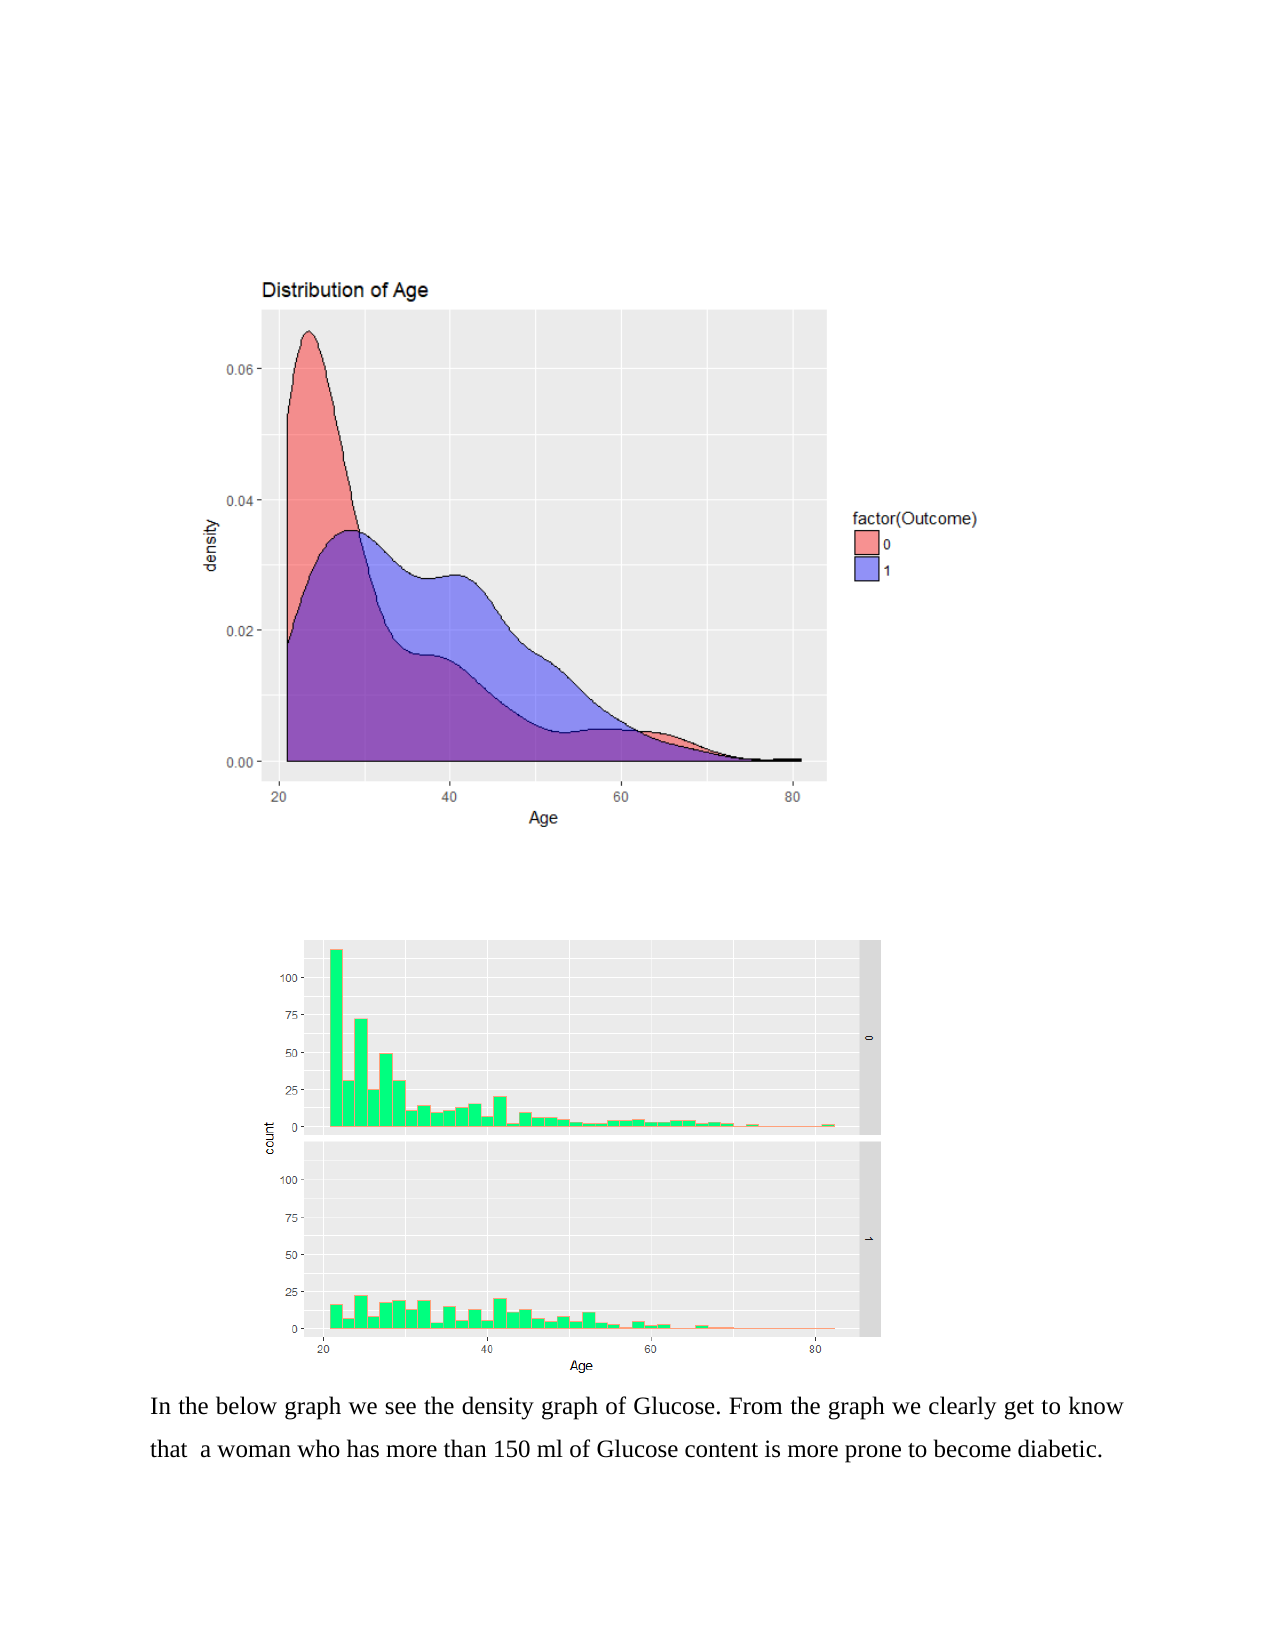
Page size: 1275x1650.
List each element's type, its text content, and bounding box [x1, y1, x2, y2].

text In the below graph we see the density graph of Glucose. From the graph we clearly get to know that a woman who has more than 150 ml of Glucose content is more prone to become diabetic. [150, 1391, 1125, 1463]
picture [193, 272, 993, 835]
picture [255, 933, 888, 1379]
